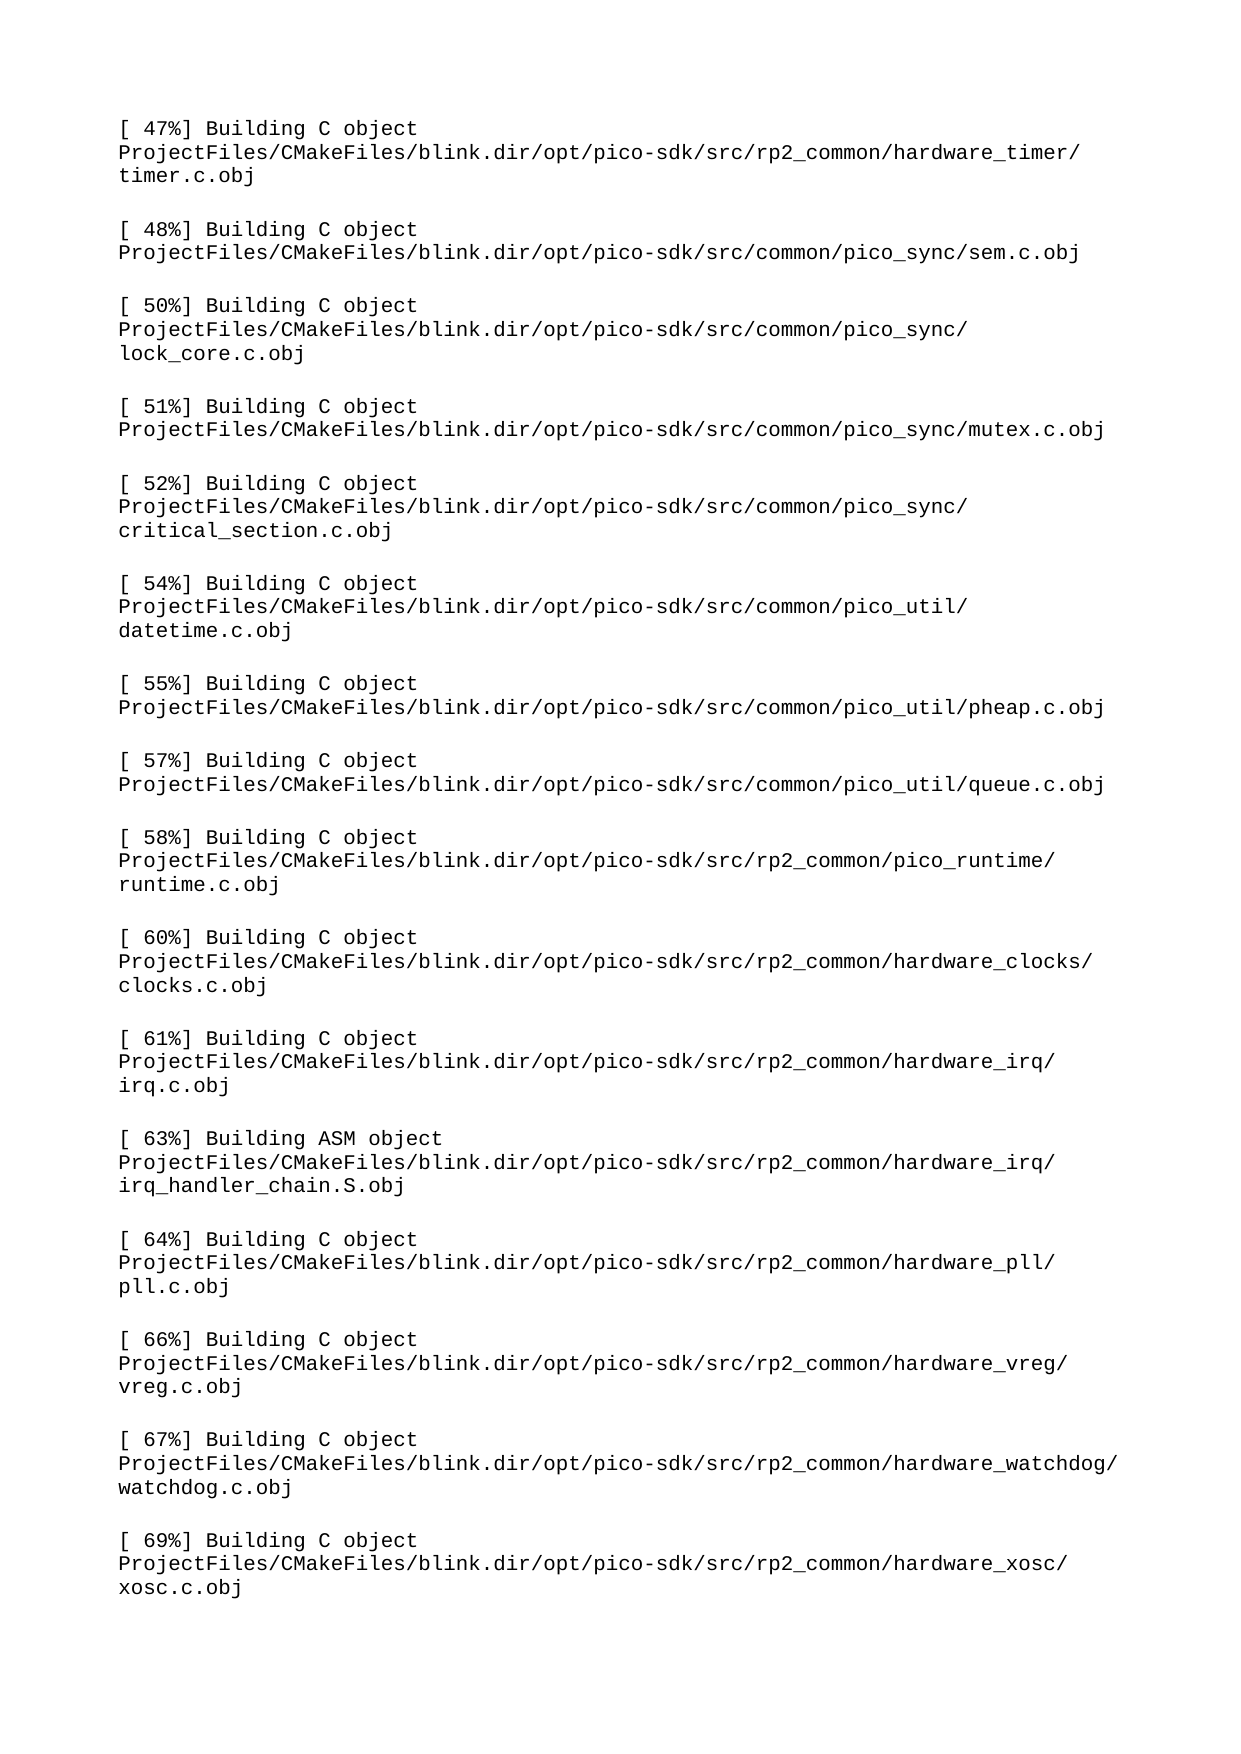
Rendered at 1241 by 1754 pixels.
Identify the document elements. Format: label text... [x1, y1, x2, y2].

text [ 58%] Building C object ProjectFiles/CMakeFiles/blink.dir/opt/pico-sdk/src/rp2_common/pico_runtime/runtime.c.obj [118, 827, 1122, 898]
text [ 48%] Building C object ProjectFiles/CMakeFiles/blink.dir/opt/pico-sdk/src/common/pico_sync/sem.c.obj [118, 218, 1122, 266]
text [ 47%] Building C object ProjectFiles/CMakeFiles/blink.dir/opt/pico-sdk/src/rp2_common/hardware_timer/timer.c.obj [118, 118, 1122, 189]
text [ 69%] Building C object ProjectFiles/CMakeFiles/blink.dir/opt/pico-sdk/src/rp2_common/hardware_xosc/xosc.c.obj [118, 1530, 1122, 1601]
text [ 61%] Building C object ProjectFiles/CMakeFiles/blink.dir/opt/pico-sdk/src/rp2_common/hardware_irq/irq.c.obj [118, 1028, 1122, 1099]
text [ 63%] Building ASM object ProjectFiles/CMakeFiles/blink.dir/opt/pico-sdk/src/rp2_common/hardware_irq/irq_handler_chain.S.obj [118, 1128, 1122, 1199]
text [ 51%] Building C object ProjectFiles/CMakeFiles/blink.dir/opt/pico-sdk/src/common/pico_sync/mutex.c.obj [118, 396, 1122, 443]
text [ 66%] Building C object ProjectFiles/CMakeFiles/blink.dir/opt/pico-sdk/src/rp2_common/hardware_vreg/vreg.c.obj [118, 1329, 1122, 1400]
text [ 52%] Building C object ProjectFiles/CMakeFiles/blink.dir/opt/pico-sdk/src/common/pico_sync/critical_section.c.obj [118, 472, 1122, 543]
text [ 57%] Building C object ProjectFiles/CMakeFiles/blink.dir/opt/pico-sdk/src/common/pico_util/queue.c.obj [118, 750, 1122, 797]
text [ 64%] Building C object ProjectFiles/CMakeFiles/blink.dir/opt/pico-sdk/src/rp2_common/hardware_pll/pll.c.obj [118, 1228, 1122, 1299]
text [ 60%] Building C object ProjectFiles/CMakeFiles/blink.dir/opt/pico-sdk/src/rp2_common/hardware_clocks/clocks.c.obj [118, 927, 1122, 998]
text [ 50%] Building C object ProjectFiles/CMakeFiles/blink.dir/opt/pico-sdk/src/common/pico_sync/lock_core.c.obj [118, 295, 1122, 366]
text [ 67%] Building C object ProjectFiles/CMakeFiles/blink.dir/opt/pico-sdk/src/rp2_common/hardware_watchdog/watchdog.c.obj [118, 1429, 1122, 1500]
text [ 55%] Building C object ProjectFiles/CMakeFiles/blink.dir/opt/pico-sdk/src/common/pico_util/pheap.c.obj [118, 673, 1122, 721]
text [ 54%] Building C object ProjectFiles/CMakeFiles/blink.dir/opt/pico-sdk/src/common/pico_util/datetime.c.obj [118, 573, 1122, 644]
